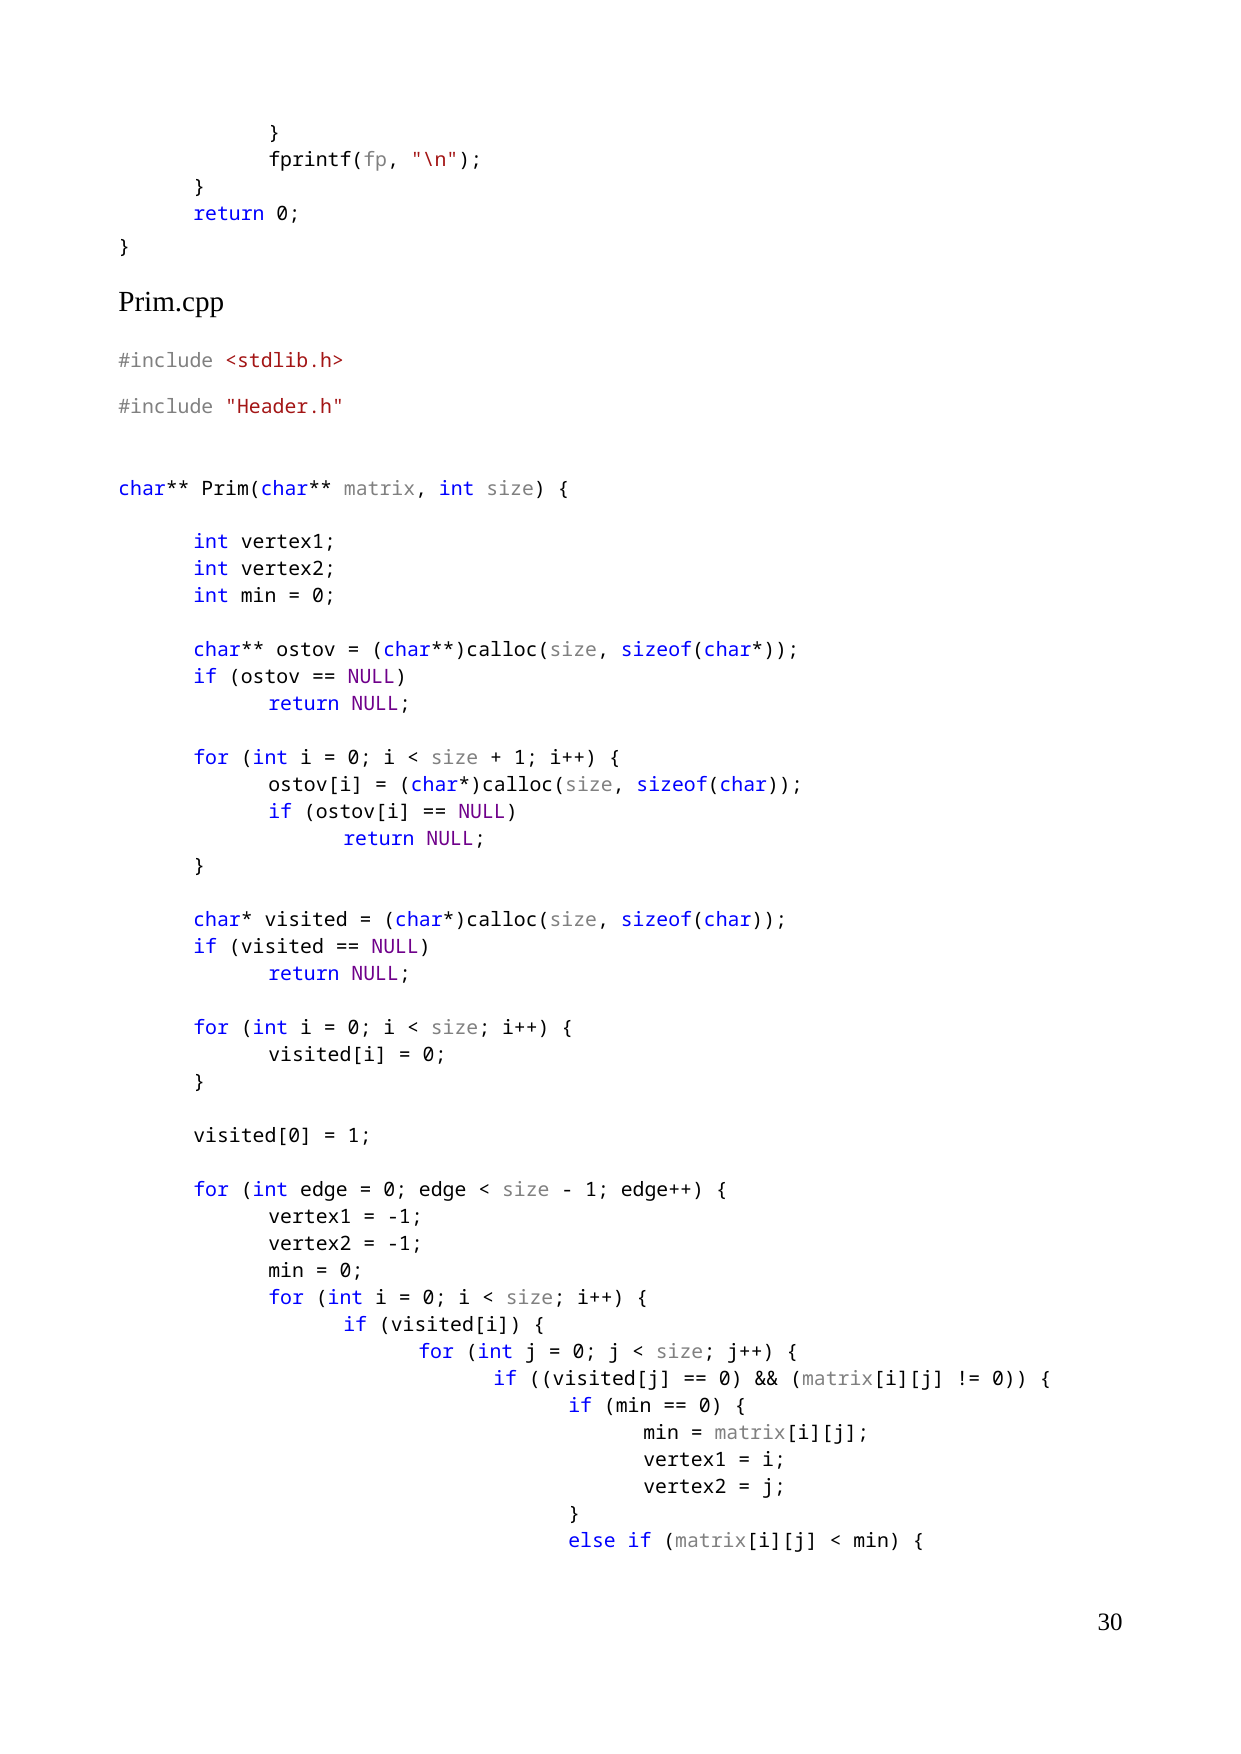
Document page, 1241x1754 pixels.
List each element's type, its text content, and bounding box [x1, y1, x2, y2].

text if ((visited[j] == 0) && (matrix[i][j] != 0)) { [118, 1364, 1122, 1391]
text char** Prim(char** matrix, int size) { [118, 474, 1122, 501]
text vertex1 = -1; [118, 1202, 1122, 1229]
text if (min == 0) { [118, 1391, 1122, 1418]
text if (ostov == NULL) [118, 663, 1122, 689]
text } [118, 1499, 1122, 1526]
text if (visited[i]) { [118, 1310, 1122, 1337]
text #include "Header.h" [118, 393, 1122, 420]
text #include <stdlib.h> [118, 346, 1122, 373]
text visited[0] = 1; [118, 1121, 1122, 1148]
text return NULL; [118, 824, 1122, 851]
text return NULL; [118, 689, 1122, 717]
text for (int j = 0; j < size; j++) { [118, 1337, 1122, 1364]
text visited[i] = 0; [118, 1040, 1122, 1067]
text ostov[i] = (char*)calloc(size, sizeof(char)); [118, 771, 1122, 797]
text else if (matrix[i][j] < min) { [118, 1526, 1122, 1553]
text } [118, 118, 1122, 145]
text vertex2 = -1; [118, 1229, 1122, 1256]
text int vertex1; [118, 528, 1122, 555]
text vertex1 = i; [118, 1445, 1122, 1472]
text } [118, 172, 1122, 199]
text if (ostov[i] == NULL) [118, 797, 1122, 824]
text } [118, 232, 1122, 259]
text return NULL; [118, 959, 1122, 986]
text if (visited == NULL) [118, 932, 1122, 959]
text int min = 0; [118, 582, 1122, 609]
text Prim.cpp [118, 284, 1122, 318]
text char** ostov = (char**)calloc(size, sizeof(char*)); [118, 636, 1122, 663]
text int vertex2; [118, 555, 1122, 582]
text } [118, 1067, 1122, 1094]
text vertex2 = j; [118, 1472, 1122, 1499]
text for (int i = 0; i < size; i++) { [118, 1013, 1122, 1040]
text for (int edge = 0; edge < size - 1; edge++) { [118, 1175, 1122, 1202]
text min = 0; [118, 1256, 1122, 1283]
text char* visited = (char*)calloc(size, sizeof(char)); [118, 905, 1122, 932]
text } [118, 851, 1122, 878]
text return 0; [118, 199, 1122, 226]
text min = matrix[i][j]; [118, 1418, 1122, 1445]
text for (int i = 0; i < size + 1; i++) { [118, 743, 1122, 771]
text fprintf(fp, "\n"); [118, 145, 1122, 172]
text for (int i = 0; i < size; i++) { [118, 1283, 1122, 1310]
